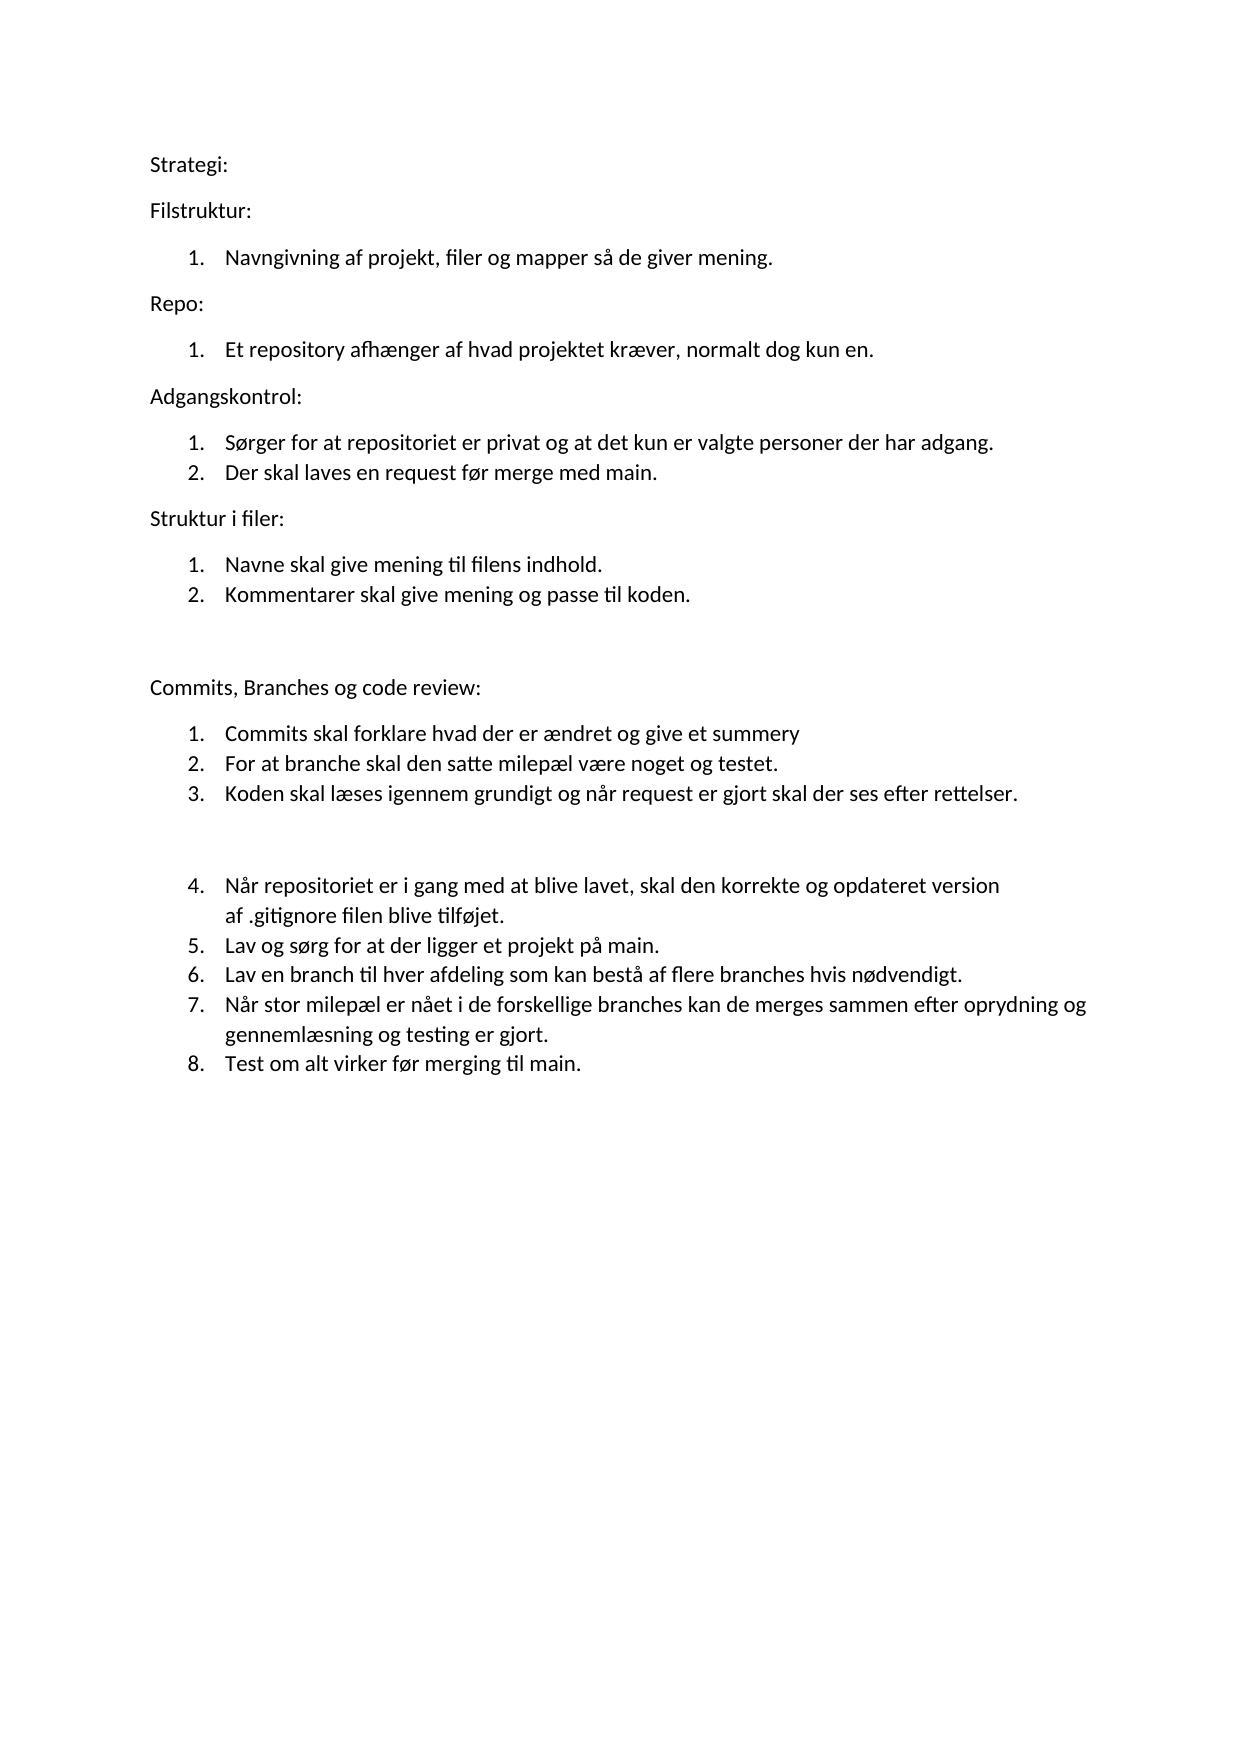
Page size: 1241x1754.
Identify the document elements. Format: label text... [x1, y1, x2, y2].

list Navne skal give mening til filens indhold. [187, 551, 1090, 578]
list Test om alt virker før merging til main. [187, 1049, 1090, 1077]
text Filstruktur: [150, 196, 1090, 224]
list Kommentarer skal give mening og passe til koden. [187, 580, 1090, 608]
text Adgangskontrol: [150, 382, 1090, 410]
list Lav og sørg for at der ligger et projekt på main. [187, 931, 1090, 959]
list Sørger for at repositoriet er privat og at det kun er valgte personer der har adgang. [187, 428, 1090, 456]
list For at branche skal den satte milepæl være noget og testet. [187, 749, 1090, 777]
list Navngivning af projekt, filer og mapper så de giver mening. [187, 243, 1090, 271]
list Når stor milepæl er nået i de forskellige branches kan de merges sammen efter oprydning og gennemlæsning og testing er gjort. [187, 990, 1090, 1048]
list Koden skal læses igennem grundigt og når request er gjort skal der ses efter rettelser. [187, 779, 1090, 807]
list Lav en branch til hver afdeling som kan bestå af flere branches hvis nødvendigt. [187, 960, 1090, 988]
list Commits skal forklare hvad der er ændret og give et summery [187, 719, 1090, 747]
text Struktur i filer: [150, 504, 1090, 532]
text Repo: [150, 289, 1090, 317]
text Commits, Branches og code review: [150, 673, 1090, 701]
list Der skal laves en request før merge med main. [187, 458, 1090, 486]
list Når repositoriet er i gang med at blive lavet, skal den korrekte og opdateret version af .gitignore filen blive tilføjet. [187, 871, 1090, 929]
list Et repository afhænger af hvad projektet kræver, normalt dog kun en. [187, 335, 1090, 363]
text Strategi: [150, 150, 1090, 178]
